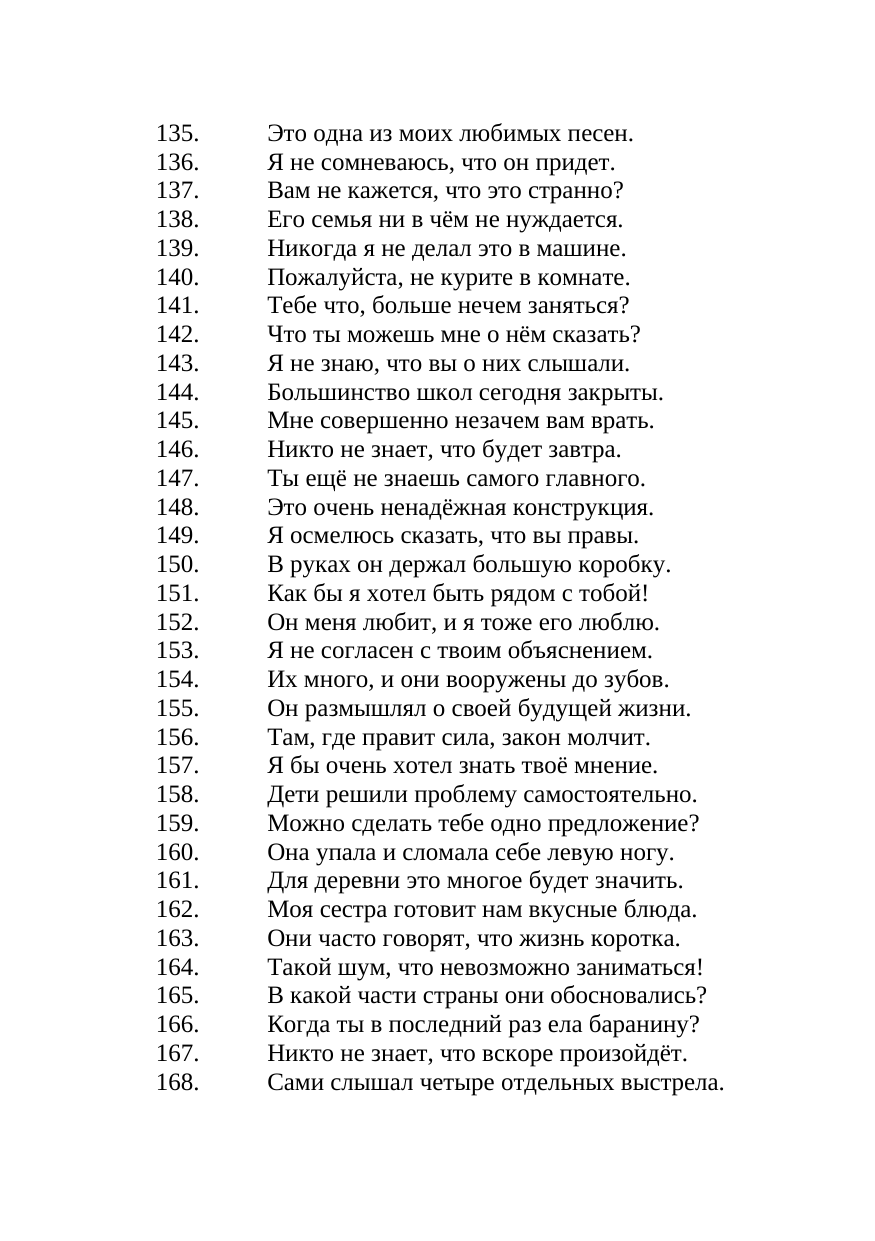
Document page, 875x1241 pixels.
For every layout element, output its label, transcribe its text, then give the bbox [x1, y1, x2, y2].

list В какой части страны они обосновались? [156, 981, 756, 1009]
list Ты ещё не знаешь самого главного. [156, 463, 756, 492]
list Когда ты в последний раз ела баранину? [156, 1009, 756, 1038]
list Это одна из моих любимых песен. [156, 118, 756, 147]
list Большинство школ сегодня закрыты. [156, 377, 756, 406]
list Сами слышал четыре отдельных выстрела. [156, 1067, 756, 1096]
list Его семья ни в чём не нуждается. [156, 204, 756, 233]
list Как бы я хотел быть рядом с тобой! [156, 578, 756, 607]
list Пожалуйста, не курите в комнате. [156, 262, 756, 291]
list Я бы очень хотел знать твоё мнение. [156, 751, 756, 779]
list Их много, и они вооружены до зубов. [156, 664, 756, 693]
list Вам не кажется, что это странно? [156, 176, 756, 204]
list Никто не знает, что вскоре произойдёт. [156, 1038, 756, 1067]
list Для деревни это многое будет значить. [156, 866, 756, 894]
list Такой шум, что невозможно заниматься! [156, 952, 756, 981]
list Я не сомневаюсь, что он придет. [156, 147, 756, 176]
list Я осмелюсь сказать, что вы правы. [156, 521, 756, 549]
list Она упала и сломала себе левую ногу. [156, 837, 756, 866]
list Никто не знает, что будет завтра. [156, 434, 756, 463]
list Что ты можешь мне о нём сказать? [156, 319, 756, 348]
list Я не знаю, что вы о них слышали. [156, 348, 756, 377]
list Они часто говорят, что жизнь коротка. [156, 923, 756, 952]
list Тебе что, больше нечем заняться? [156, 291, 756, 319]
list В руках он держал большую коробку. [156, 549, 756, 578]
list Никогда я не делал это в машине. [156, 233, 756, 262]
list Дети решили проблему самостоятельно. [156, 779, 756, 808]
list Можно сделать тебе одно предложение? [156, 808, 756, 837]
list Я не согласен с твоим объяснением. [156, 636, 756, 664]
list Он размышлял о своей будущей жизни. [156, 693, 756, 722]
list Он меня любит, и я тоже его люблю. [156, 607, 756, 636]
list Мне совершенно незачем вам врать. [156, 406, 756, 434]
list Это очень ненадёжная конструкция. [156, 492, 756, 521]
list Моя сестра готовит нам вкусные блюда. [156, 894, 756, 923]
list Там, где правит сила, закон молчит. [156, 722, 756, 751]
